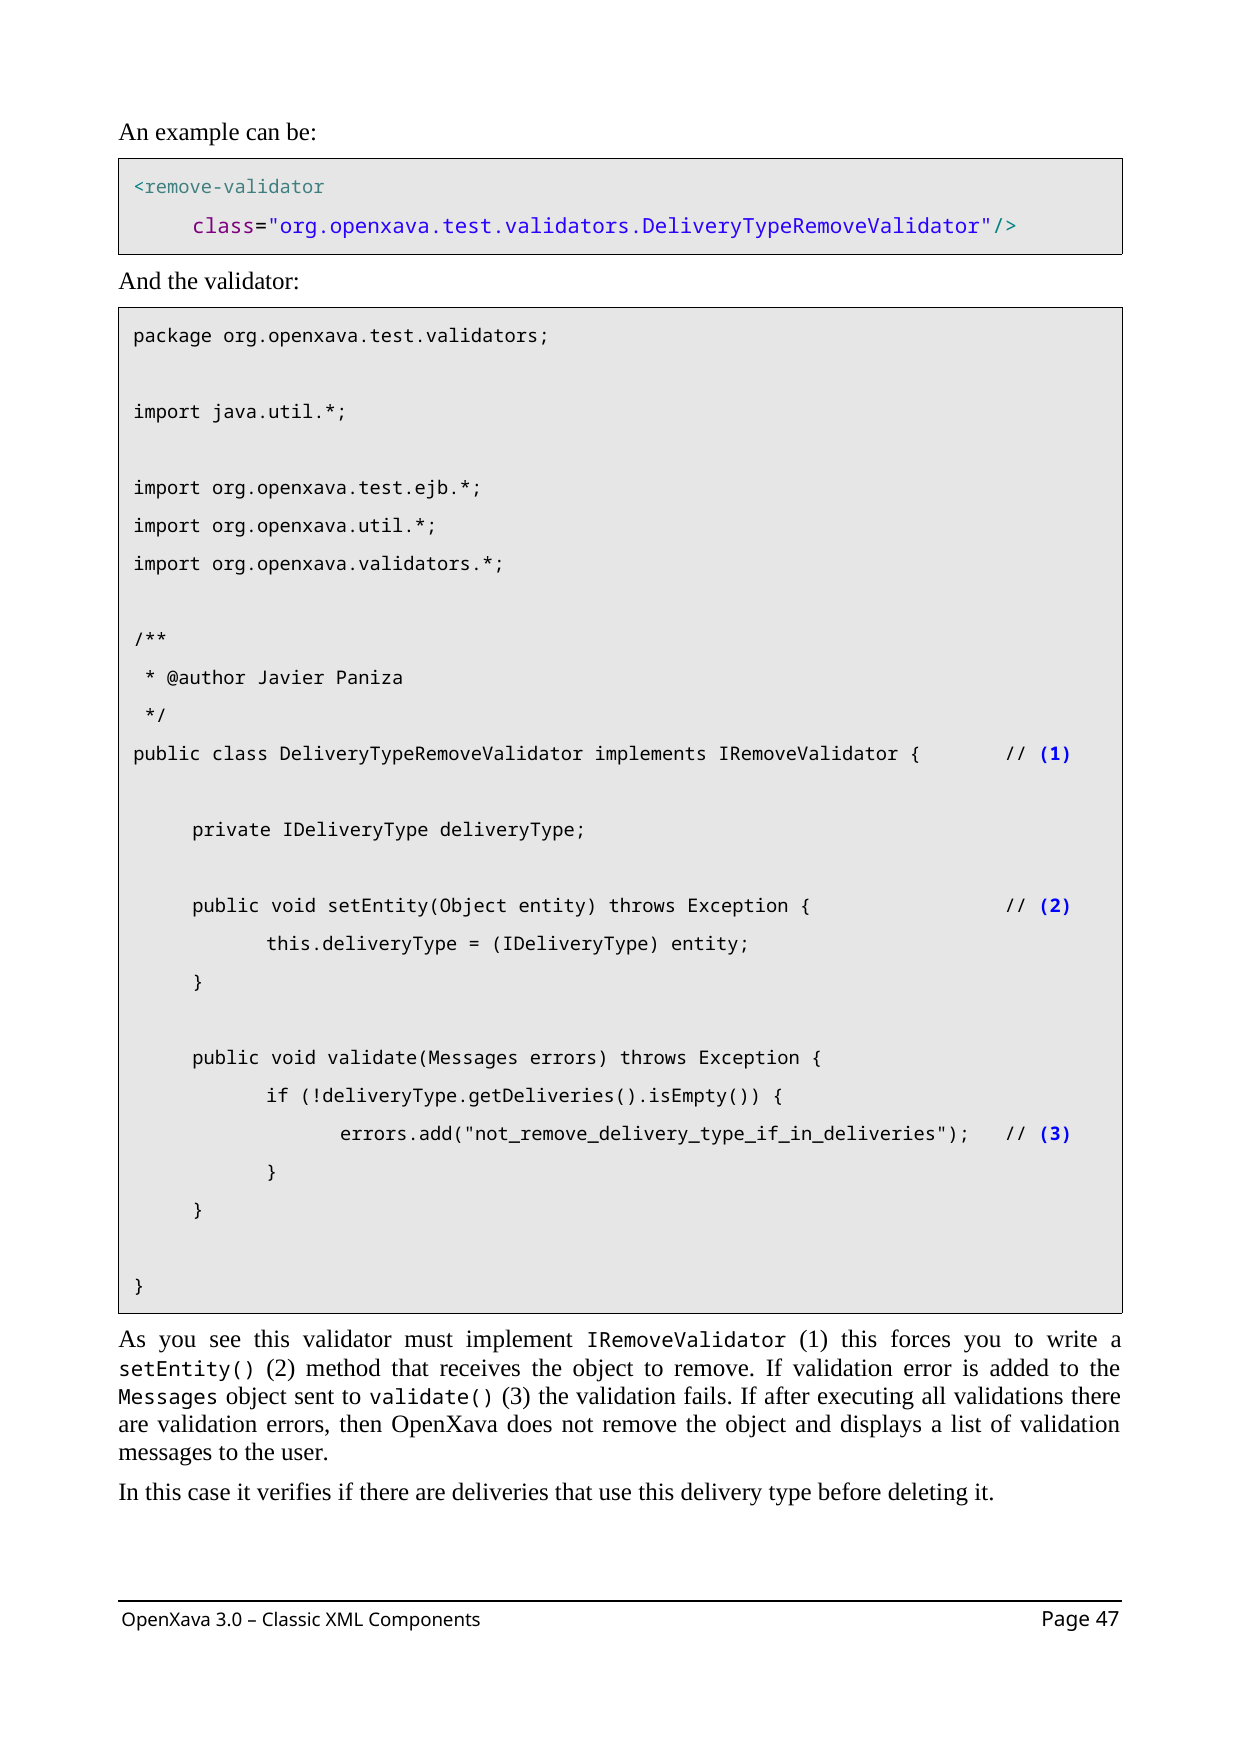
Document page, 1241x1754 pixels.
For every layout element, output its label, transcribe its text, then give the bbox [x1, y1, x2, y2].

text class="org.openxava.test.validators.DeliveryTypeRemoveValidator"/> [119, 196, 1122, 254]
text And the validator: [118, 267, 1122, 294]
text public void setEntity(Object entity) throws Exception { // (2) [119, 877, 1122, 915]
text package org.openxava.test.validators; [119, 308, 1122, 345]
text An example can be: [118, 118, 1122, 146]
text } [119, 953, 1122, 991]
text this.deliveryType = (IDeliveryType) entity; [119, 915, 1122, 953]
text /** [119, 611, 1122, 649]
text <remove-validator [119, 159, 1122, 196]
text } [119, 1143, 1122, 1182]
text errors.add("not_remove_delivery_type_if_in_deliveries"); // (3) [119, 1106, 1122, 1143]
text } [119, 1182, 1122, 1219]
text public void validate(Messages errors) throws Exception { [119, 1029, 1122, 1067]
text if (!deliveryType.getDeliveries().isEmpty()) { [119, 1067, 1122, 1106]
text */ [119, 687, 1122, 725]
text In this case it verifies if there are deliveries that use this delivery type before deleting it. [118, 1478, 1122, 1506]
text import org.openxava.util.*; [119, 497, 1122, 535]
text import java.util.*; [119, 383, 1122, 421]
text import org.openxava.test.ejb.*; [119, 459, 1122, 497]
text private IDeliveryType deliveryType; [119, 801, 1122, 839]
text * @author Javier Paniza [119, 649, 1122, 687]
text import org.openxava.validators.*; [119, 535, 1122, 573]
text public class DeliveryTypeRemoveValidator implements IRemoveValidator { // (1) [119, 725, 1122, 763]
text As you see this validator must implement IRemoveValidator (1) this forces you to write a setEntity() (2) method that receives the object to remove. If validation error is added to the Messages object sent to validate() (3) the validation fails. If after executing all validations there are validation errors, then OpenXava does not remove the object and displays a list of validation messages to the user. [118, 1325, 1122, 1466]
text } [119, 1258, 1122, 1313]
